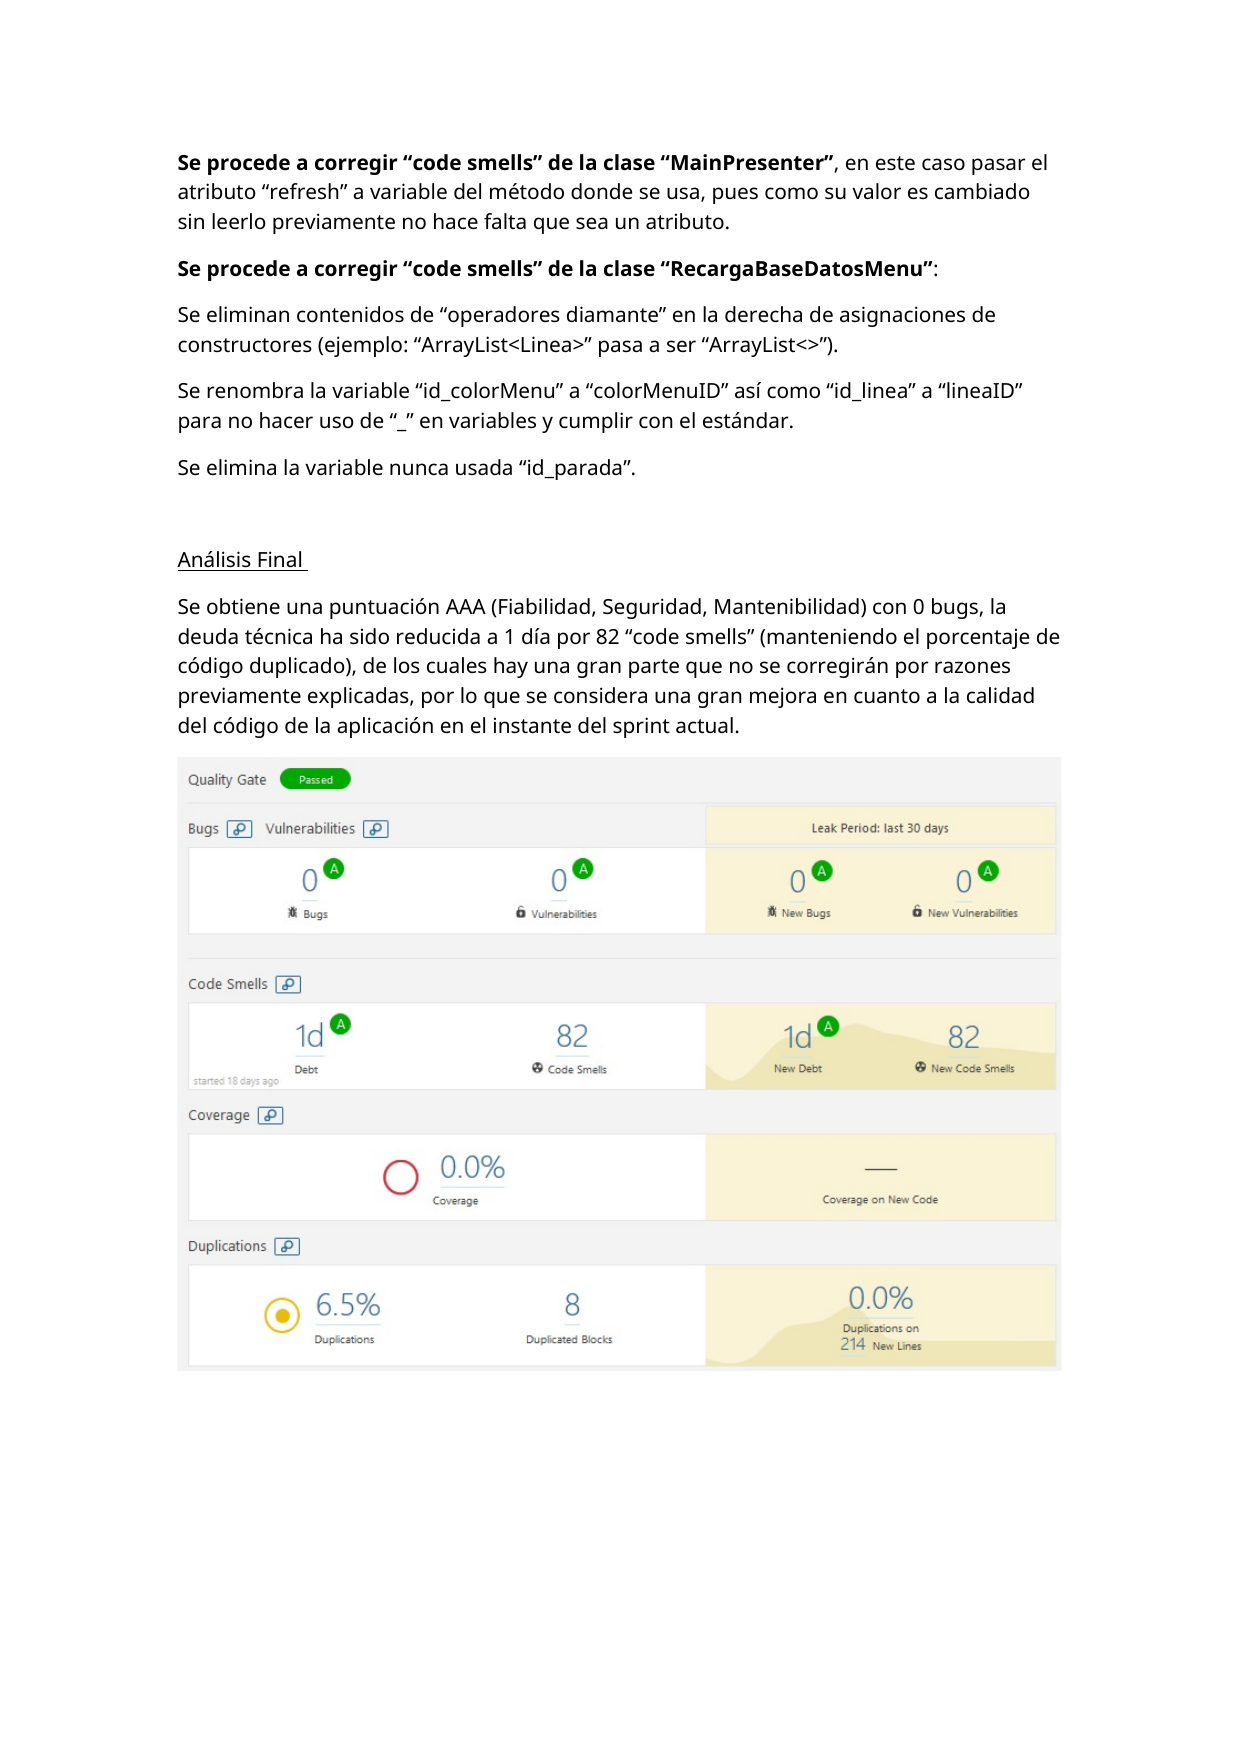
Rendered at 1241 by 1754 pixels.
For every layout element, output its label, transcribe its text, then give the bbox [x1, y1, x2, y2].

text Se renombra la variable “id_colorMenu” a “colorMenuID” así como “id_linea” a “lineaID” para no hacer uso de “_” en variables y cumplir con el estándar. [177, 376, 1063, 434]
text Análisis Final [177, 546, 1063, 574]
text Se procede a corregir “code smells” de la clase “RecargaBaseDatosMenu”: [177, 254, 1063, 282]
text Se elimina la variable nunca usada “id_parada”. [177, 453, 1063, 481]
text Se eliminan contenidos de “operadores diamante” en la derecha de asignaciones de constructores (ejemplo: “ArrayList<Linea>” pasa a ser “ArrayList<>”). [177, 300, 1063, 358]
text Se obtiene una puntuación AAA (Fiabilidad, Seguridad, Mantenibilidad) con 0 bugs, la deuda técnica ha sido reducida a 1 día por 82 “code smells” (manteniendo el porcentaje de código duplicado), de los cuales hay una gran parte que no se corregirán por razones previamente explicadas, por lo que se considera una gran mejora en cuanto a la calidad del código de la aplicación en el instante del sprint actual. [177, 592, 1063, 739]
text Se procede a corregir “code smells” de la clase “MainPresenter”, en este caso pasar el atributo “refresh” a variable del método donde se usa, pues como su valor es cambiado sin leerlo previamente no hace falta que sea un atributo. [177, 148, 1063, 236]
